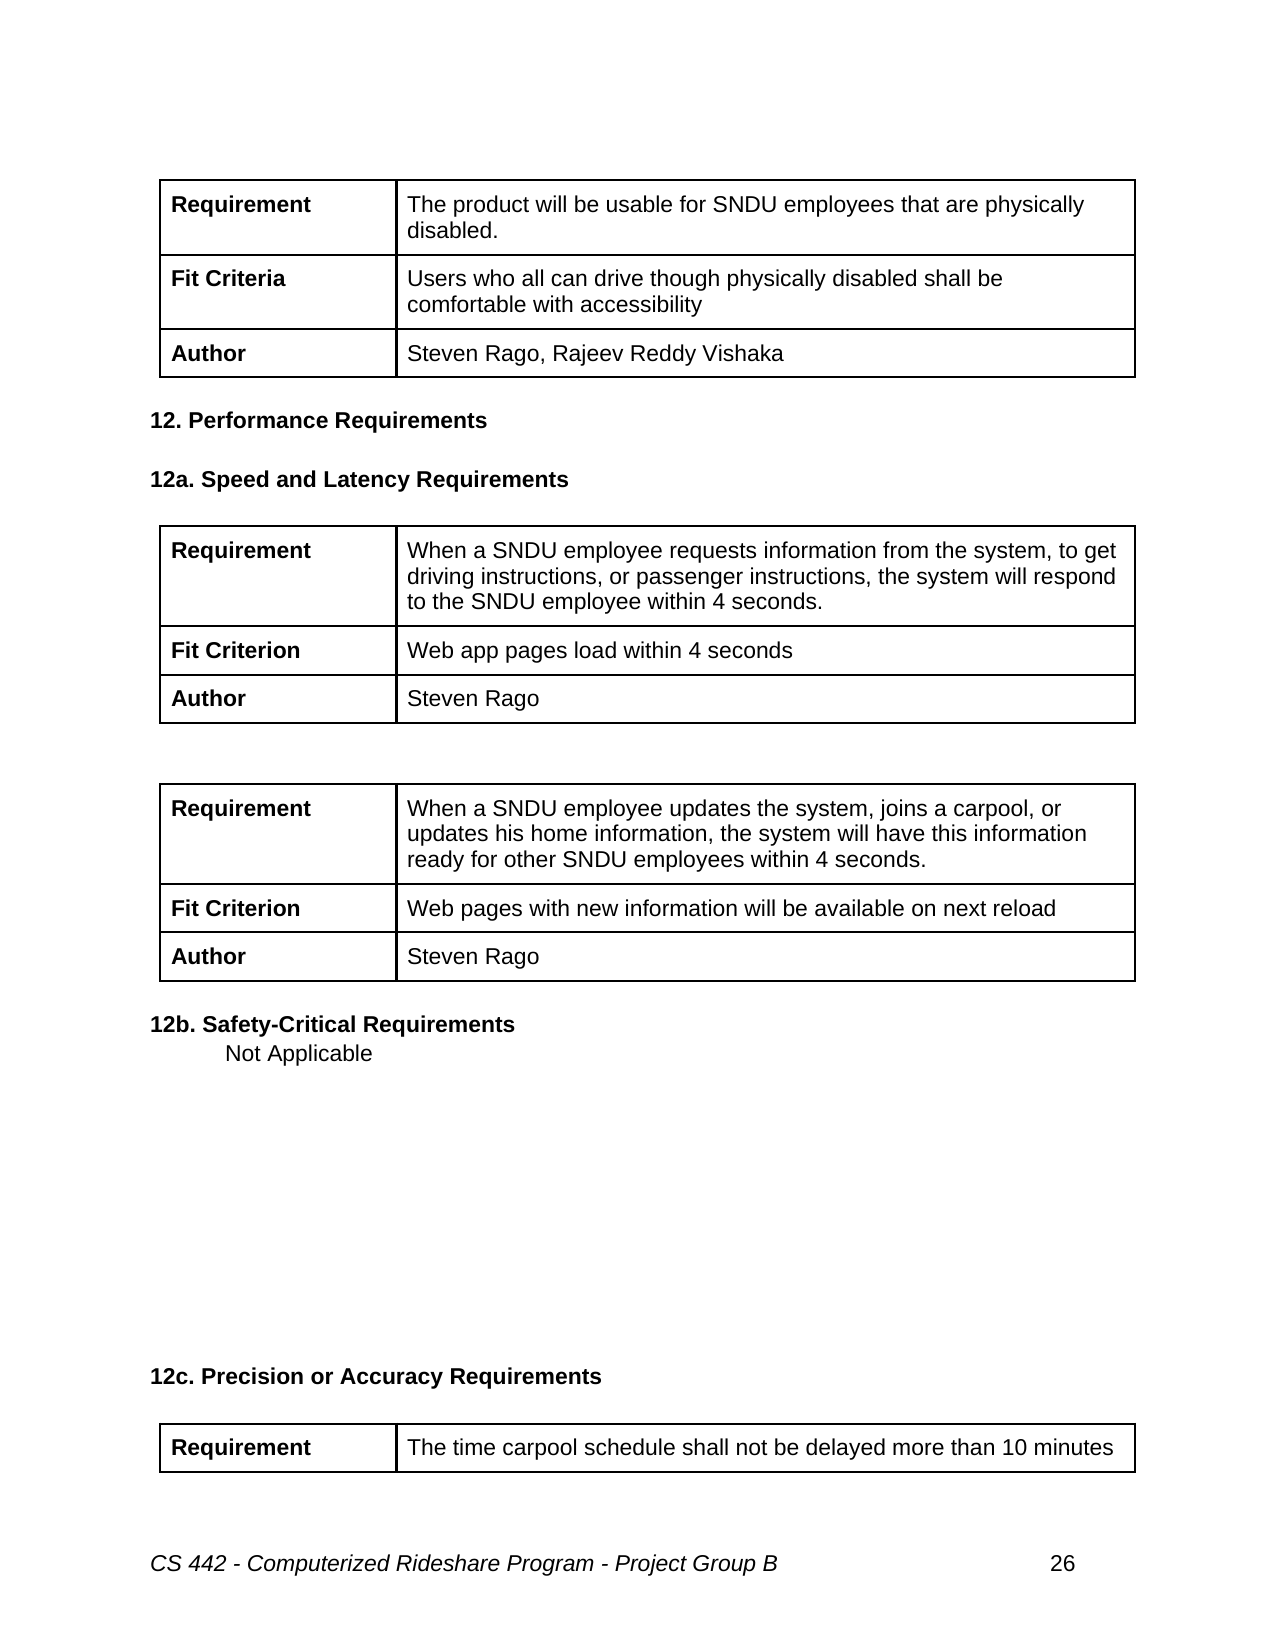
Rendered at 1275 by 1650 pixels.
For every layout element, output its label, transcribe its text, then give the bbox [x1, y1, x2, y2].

table_header Requirement [161, 785, 395, 883]
table_cell Steven Rago, Rajeev Reddy Vishaka [398, 330, 1134, 376]
text 12b. Safety-Critical Requirements [150, 1011, 1125, 1037]
table_cell Steven Rago [398, 676, 1134, 722]
table_cell Author [161, 933, 395, 980]
text 12c. Precision or Accuracy Requirements [150, 1364, 1125, 1389]
table_cell Author [161, 330, 395, 376]
table_header Requirement [161, 527, 395, 625]
table_header The product will be usable for SNDU employees that are physically disabled. [398, 181, 1134, 253]
text 12a. Speed and Latency Requirements [150, 466, 1125, 492]
table_cell Fit Criteria [161, 256, 395, 328]
table_cell Web app pages load within 4 seconds [398, 627, 1134, 673]
table_cell Steven Rago [398, 933, 1134, 980]
table_header Requirement [161, 181, 395, 253]
table_header When a SNDU employee updates the system, joins a carpool, or updates his home information, the system will have this information ready for other SNDU employees within 4 seconds. [398, 785, 1134, 883]
table_cell Users who all can drive though physically disabled shall be comfortable with accessibility [398, 256, 1134, 328]
table_cell Web pages with new information will be available on next reload [398, 885, 1134, 931]
table_header When a SNDU employee requests information from the system, to get driving instructions, or passenger instructions, the system will respond to the SNDU employee within 4 seconds. [398, 527, 1134, 625]
table_cell Fit Criterion [161, 627, 395, 673]
text Not Applicable [150, 1041, 1125, 1066]
table_header The time carpool schedule shall not be delayed more than 10 minutes [398, 1425, 1134, 1471]
table_header Requirement [161, 1425, 395, 1471]
table_cell Fit Criterion [161, 885, 395, 931]
text 12. Performance Requirements [150, 408, 1125, 433]
table_cell Author [161, 676, 395, 722]
